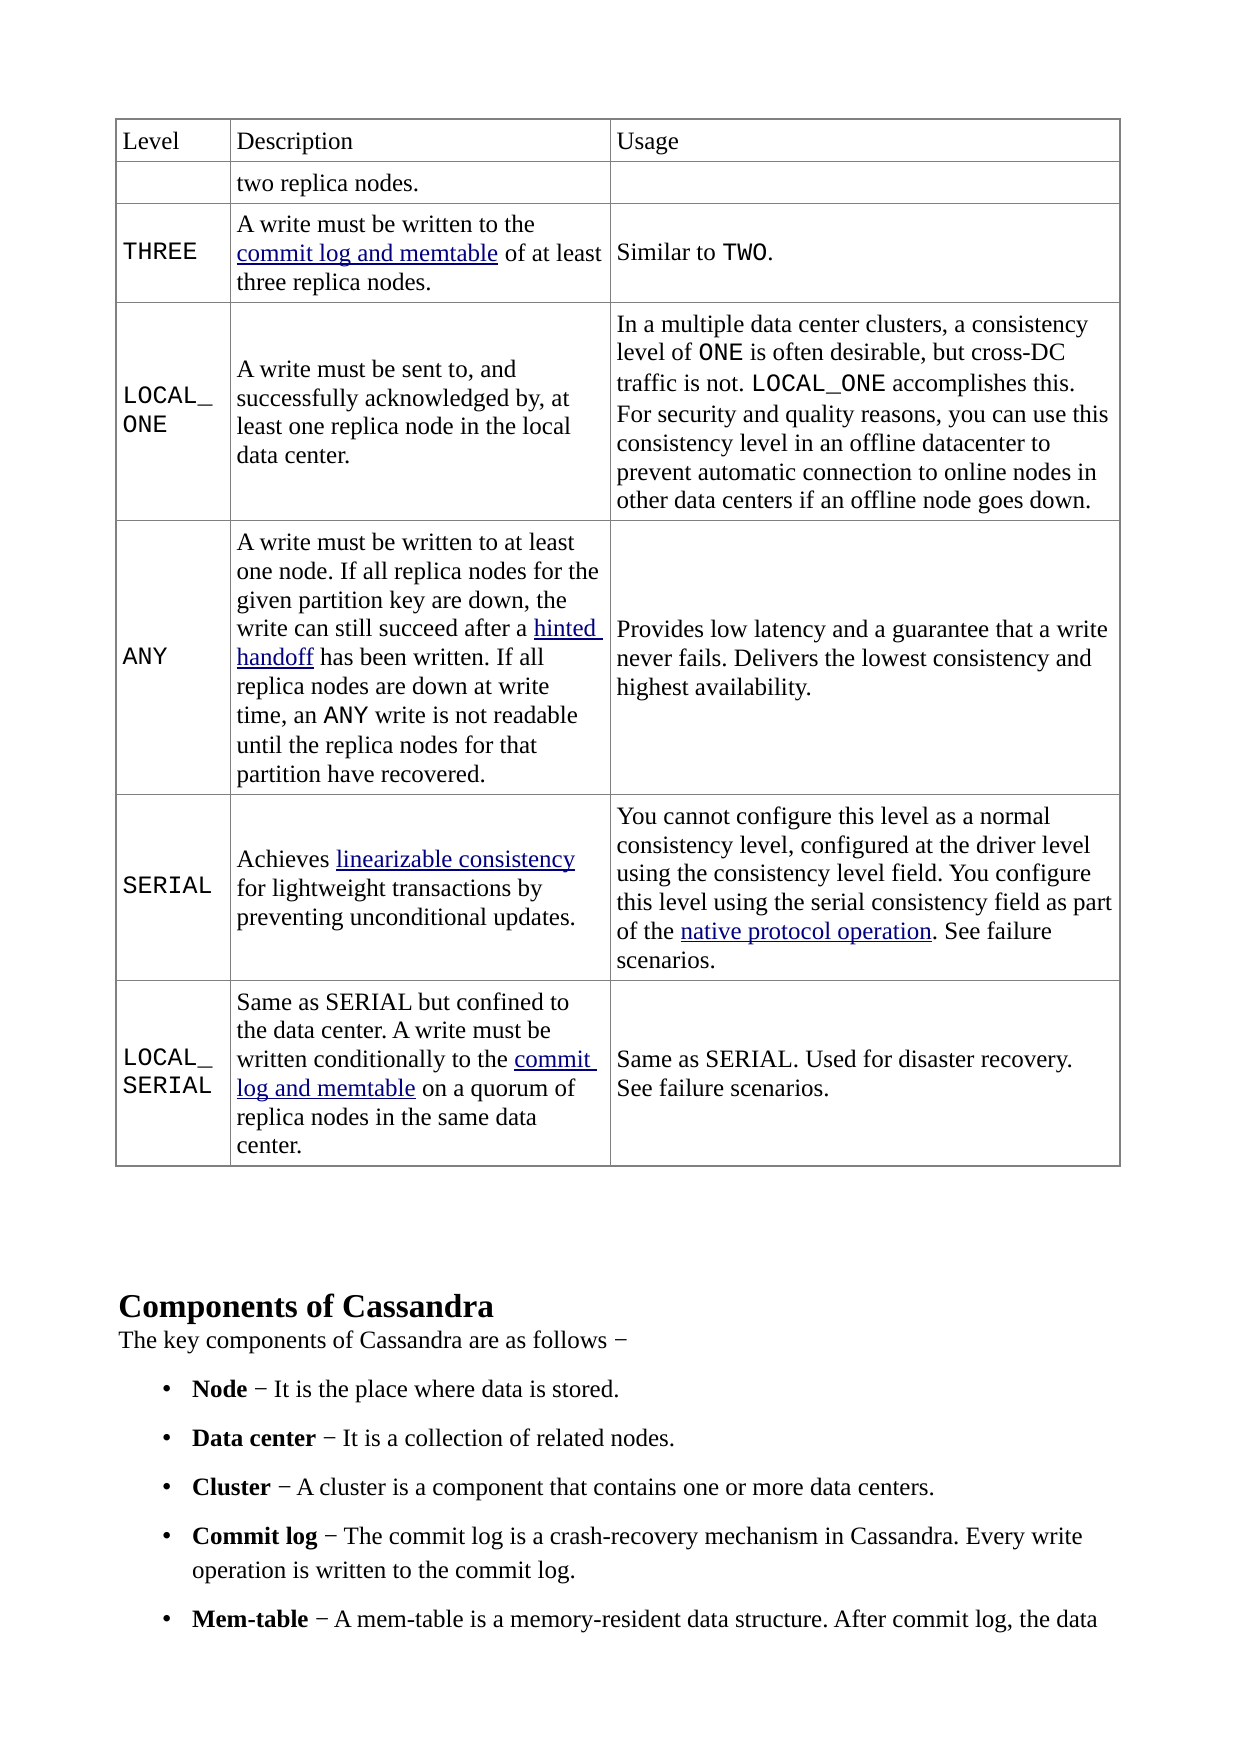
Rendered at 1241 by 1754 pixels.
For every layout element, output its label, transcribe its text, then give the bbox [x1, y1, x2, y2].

table_cell A write must be sent to, and successfully acknowledged by, at least one replica node in the local data center. [231, 303, 610, 520]
table_cell LOCAL_SERIAL [117, 981, 230, 1165]
list Mem-table − A mem-table is a memory-resident data structure. After commit log, the data [162, 1604, 1122, 1633]
table_cell two replica nodes. [231, 162, 610, 203]
list Node − It is the place where data is stored. [162, 1374, 1122, 1402]
table_header Usage [611, 120, 1119, 161]
table_cell Provides low latency and a guarantee that a write never fails. Delivers the lowest consistency and highest availability. [611, 521, 1119, 794]
table_cell Similar to TWO. [611, 204, 1119, 302]
list Cluster − A cluster is a component that contains one or more data centers. [162, 1472, 1122, 1501]
table_cell SERIAL [117, 795, 230, 980]
text The key components of Cassandra are as follows − [118, 1325, 1122, 1353]
list Commit log − The commit log is a crash-recovery mechanism in Cassandra. Every write operation is written to the commit log. [162, 1521, 1122, 1584]
table_cell You cannot configure this level as a normal consistency level, configured at the driver level using the consistency level field. You configure this level using the serial consistency field as part of the native protocol operation. See failure scenarios. [611, 795, 1119, 980]
table_cell [117, 162, 230, 203]
table_cell ANY [117, 521, 230, 794]
table_cell A write must be written to the commit log and memtable of at least three replica nodes. [231, 204, 610, 302]
subtitle Components of Cassandra [118, 1286, 1122, 1325]
table_cell In a multiple data center clusters, a consistency level of ONE is often desirable, but cross-DC traffic is not. LOCAL_ONE accomplishes this. For security and quality reasons, you can use this consistency level in an offline datacenter to prevent automatic connection to online nodes in other data centers if an offline node goes down. [611, 303, 1119, 520]
table_cell LOCAL_ONE [117, 303, 230, 520]
list Data center − It is a collection of related nodes. [162, 1423, 1122, 1452]
table_cell Same as SERIAL but confined to the data center. A write must be written conditionally to the commit log and memtable on a quorum of replica nodes in the same data center. [231, 981, 610, 1165]
table_cell Same as SERIAL. Used for disaster recovery. See failure scenarios. [611, 981, 1119, 1165]
table_cell THREE [117, 204, 230, 302]
table_cell A write must be written to at least one node. If all replica nodes for the given partition key are down, the write can still succeed after a hinted handoff has been written. If all replica nodes are down at write time, an ANY write is not readable until the replica nodes for that partition have recovered. [231, 521, 610, 794]
table_header Level [117, 120, 230, 161]
table_header Description [231, 120, 610, 161]
table_cell [611, 162, 1119, 203]
table_cell Achieves linearizable consistency for lightweight transactions by preventing unconditional updates. [231, 795, 610, 980]
